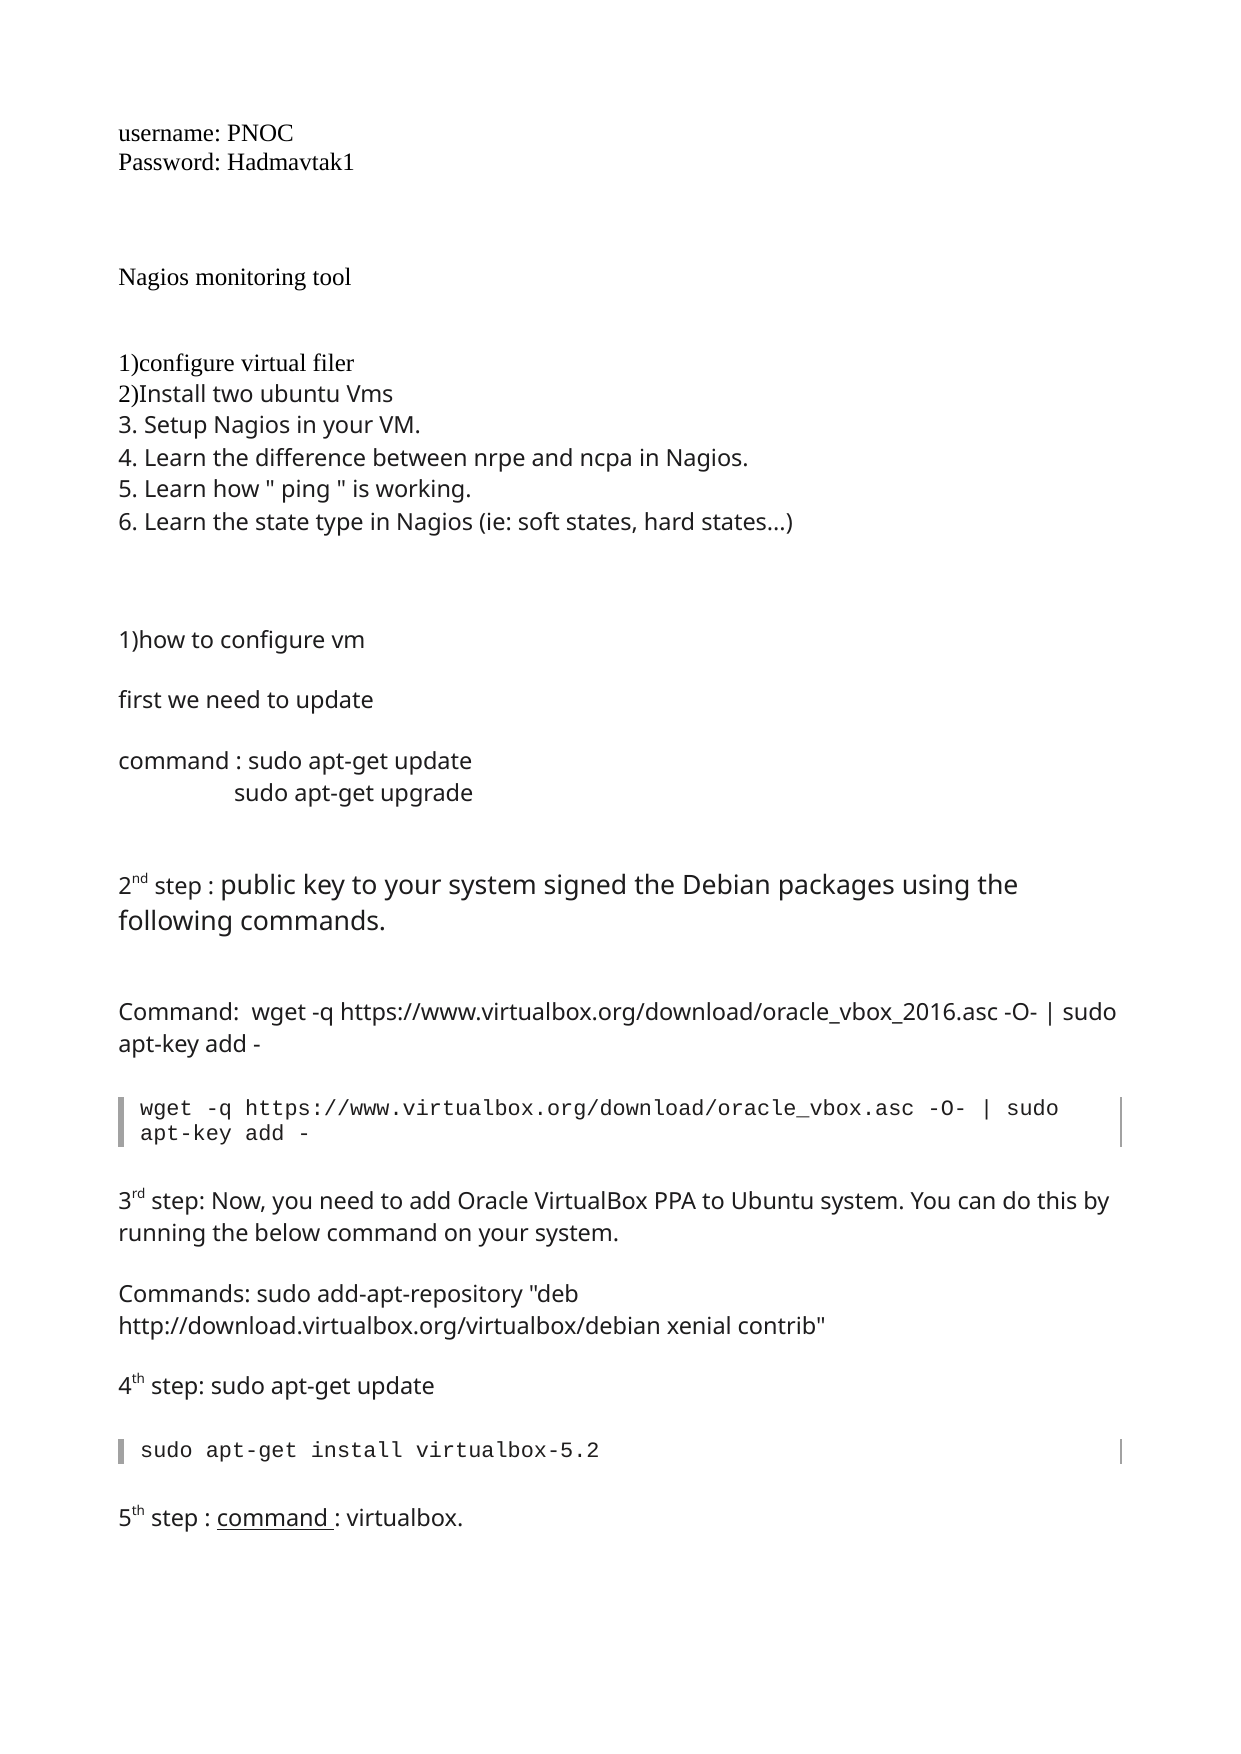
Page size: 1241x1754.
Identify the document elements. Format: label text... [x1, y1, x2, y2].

text 1)configure virtual filer [118, 348, 1122, 377]
text wget -q https://www.virtualbox.org/download/oracle_vbox.asc -O- | sudo apt-key add - [124, 1097, 1120, 1147]
text 2nd step : public key to your system signed the Debian packages using the following commands. [118, 866, 1122, 938]
text command : sudo apt-get update [118, 744, 1122, 776]
text sudo apt-get upgrade [118, 776, 1122, 808]
text 5th step : command : virtualbox. [118, 1501, 1122, 1533]
text 3rd step: Now, you need to add Oracle VirtualBox PPA to Ubuntu system. You can do this by running the below command on your system. [118, 1184, 1122, 1248]
text 2)Install two ubuntu Vms [118, 377, 1122, 409]
text Nagios monitoring tool [118, 262, 1122, 291]
text sudo apt-get install virtualbox-5.2 [124, 1439, 1120, 1464]
text first we need to update [118, 684, 1122, 716]
text 3. Setup Nagios in your VM. 4. Learn the difference between nrpe and ncpa in Nagios. 5. Learn how " ping " is working. 6. Learn the state type in Nagios (ie: soft states, hard states...) [118, 409, 1122, 537]
text 1)how to configure vm [118, 623, 1122, 655]
text Command: wget -q https://www.virtualbox.org/download/oracle_vbox_2016.asc -O- | sudo apt-key add - [118, 996, 1122, 1060]
text username: PNOC Password: Hadmavtak1 [118, 118, 1122, 176]
text 4th step: sudo apt-get update [118, 1370, 1122, 1402]
text Commands: sudo add-apt-repository "deb http://download.virtualbox.org/virtualbox/debian xenial contrib" [118, 1277, 1122, 1341]
